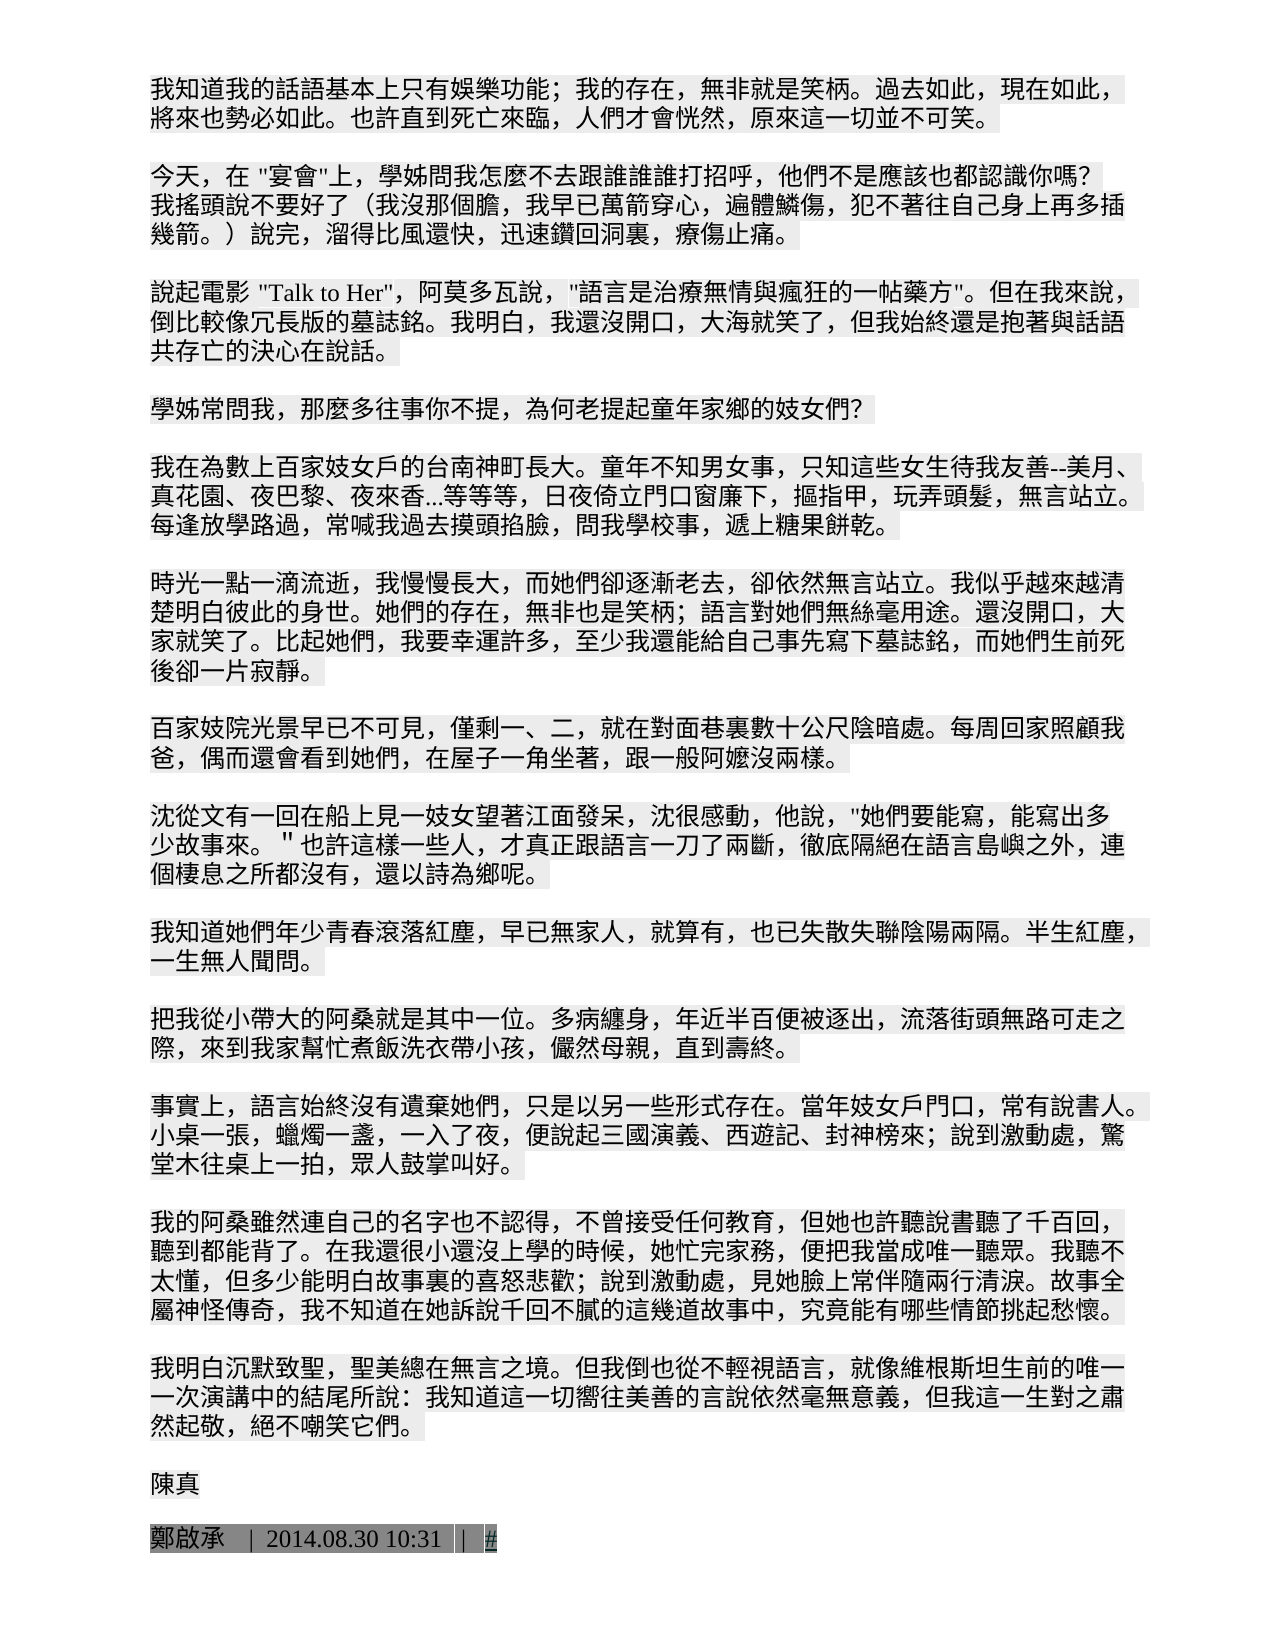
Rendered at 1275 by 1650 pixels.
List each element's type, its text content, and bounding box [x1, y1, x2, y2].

text 鄭啟承 | 2014.08.30 10:31 | # [150, 1524, 1125, 1553]
text 這也是後台的東西。我不喜歡在後台寫，因為我不喜歡打擾別人的信箱；我沒那個膽，也沒那個臉。在這裏，至少不是我強迫你來看。 這類文字本不應面世，但後台既然都寫了，就也在這留個底。 陳真 ＝＝＝＝＝＝＝＝＝＝＝＝＝＝＝＝ 我怕語言，更怕語言之外、隱而不宣的東西，人們只消一個眼神、一個微笑，我就馬上身受重傷，自慚形穢，無地自容。我特別能感受到語言小島之外那片無聲的汪洋；在那裏，語言無用武之地。你還沒開口，大海就笑了。 我常幻想，也許，唯一能擺脫這道痛苦宿命的東西就是死亡。死，可使大海平息，收起笑聲。 這些話很文言，翻成白話就是：除了說 "我是男的" 這話也許還足以取信於人之外，(幾乎) 沒有人會相信我講的其它任何一句話；那些說他相信我的人，若非自欺，便是欺人。我知道我的話語基本上只有娛樂功能；我的存在，無非就是笑柄。過去如此，現在如此，將來也勢必如此。也許直到死亡來臨，人們才會恍然，原來這一切並不可笑。 今天，在 "宴會"上，學姊問我怎麼不去跟誰誰誰打招呼，他們不是應該也都認識你嗎？我搖頭說不要好了（我沒那個膽，我早已萬箭穿心，遍體鱗傷，犯不著往自己身上再多插幾箭。）說完，溜得比風還快，迅速鑽回洞裏，療傷止痛。 說起電影 "Talk to Her"，阿莫多瓦說，"語言是治療無情與瘋狂的一帖藥方"。但在我來說，倒比較像冗長版的墓誌銘。我明白，我還沒開口，大海就笑了，但我始終還是抱著與話語共存亡的決心在說話。 學姊常問我，那麼多往事你不提，為何老提起童年家鄉的妓女們？ 我在為數上百家妓女戶的台南神町長大。童年不知男女事，只知這些女生待我友善--美月、真花園、夜巴黎、夜來香...等等等，日夜倚立門口窗廉下，摳指甲，玩弄頭髮，無言站立。每逢放學路過，常喊我過去摸頭掐臉，問我學校事，遞上糖果餅乾。 時光一點一滴流逝，我慢慢長大，而她們卻逐漸老去，卻依然無言站立。我似乎越來越清楚明白彼此的身世。她們的存在，無非也是笑柄；語言對她們無絲毫用途。還沒開口，大家就笑了。比起她們，我要幸運許多，至少我還能給自己事先寫下墓誌銘，而她們生前死後卻一片寂靜。 百家妓院光景早已不可見，僅剩一、二，就在對面巷裏數十公尺陰暗處。每周回家照顧我爸，偶而還會看到她們，在屋子一角坐著，跟一般阿嬤沒兩樣。 沈從文有一回在船上見一妓女望著江面發呆，沈很感動，他說，"她們要能寫，能寫出多少故事來。＂也許這樣一些人，才真正跟語言一刀了兩斷，徹底隔絕在語言島嶼之外，連個棲息之所都沒有，還以詩為鄉呢。 我知道她們年少青春滾落紅塵，早已無家人，就算有，也已失散失聯陰陽兩隔。半生紅塵，一生無人聞問。 把我從小帶大的阿桑就是其中一位。多病纏身，年近半百便被逐出，流落街頭無路可走之際，來到我家幫忙煮飯洗衣帶小孩，儼然母親，直到壽終。 事實上，語言始終沒有遺棄她們，只是以另一些形式存在。當年妓女戶門口，常有說書人。小桌一張，蠟燭一盞，一入了夜，便說起三國演義、西遊記、封神榜來；說到激動處，驚堂木往桌上一拍，眾人鼓掌叫好。 我的阿桑雖然連自己的名字也不認得，不曾接受任何教育，但她也許聽說書聽了千百回，聽到都能背了。在我還很小還沒上學的時候，她忙完家務，便把我當成唯一聽眾。我聽不太懂，但多少能明白故事裏的喜怒悲歡；說到激動處，見她臉上常伴隨兩行清淚。故事全屬神怪傳奇，我不知道在她訴說千回不膩的這幾道故事中，究竟能有哪些情節挑起愁懷。 我明白沉默致聖，聖美總在無言之境。但我倒也從不輕視語言，就像維根斯坦生前的唯一一次演講中的結尾所說：我知道這一切嚮往美善的言說依然毫無意義，但我這一生對之肅然起敬，絕不嘲笑它們。 陳真 [150, 75, 1125, 1499]
